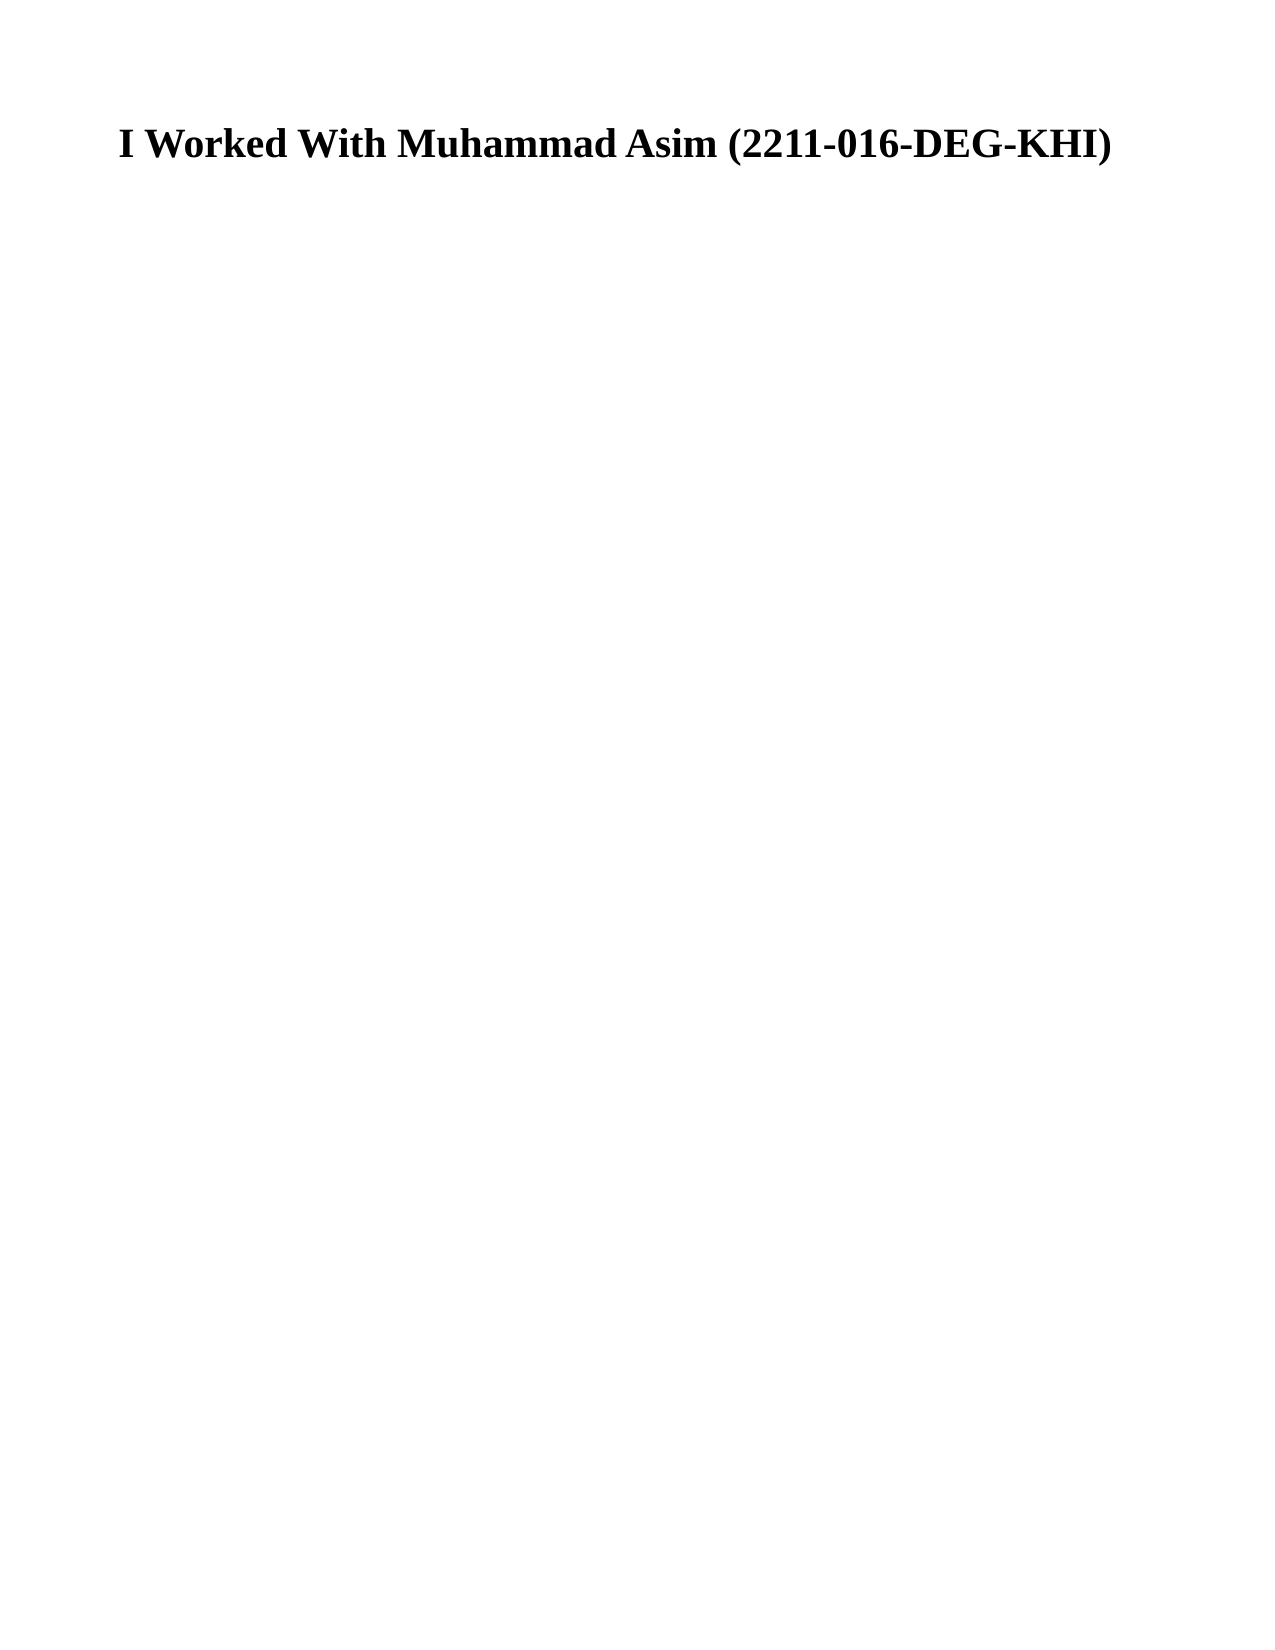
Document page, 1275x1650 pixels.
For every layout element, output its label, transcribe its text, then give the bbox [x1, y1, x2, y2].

text I Worked With Muhammad Asim (2211-016-DEG-KHI) [118, 118, 1157, 166]
